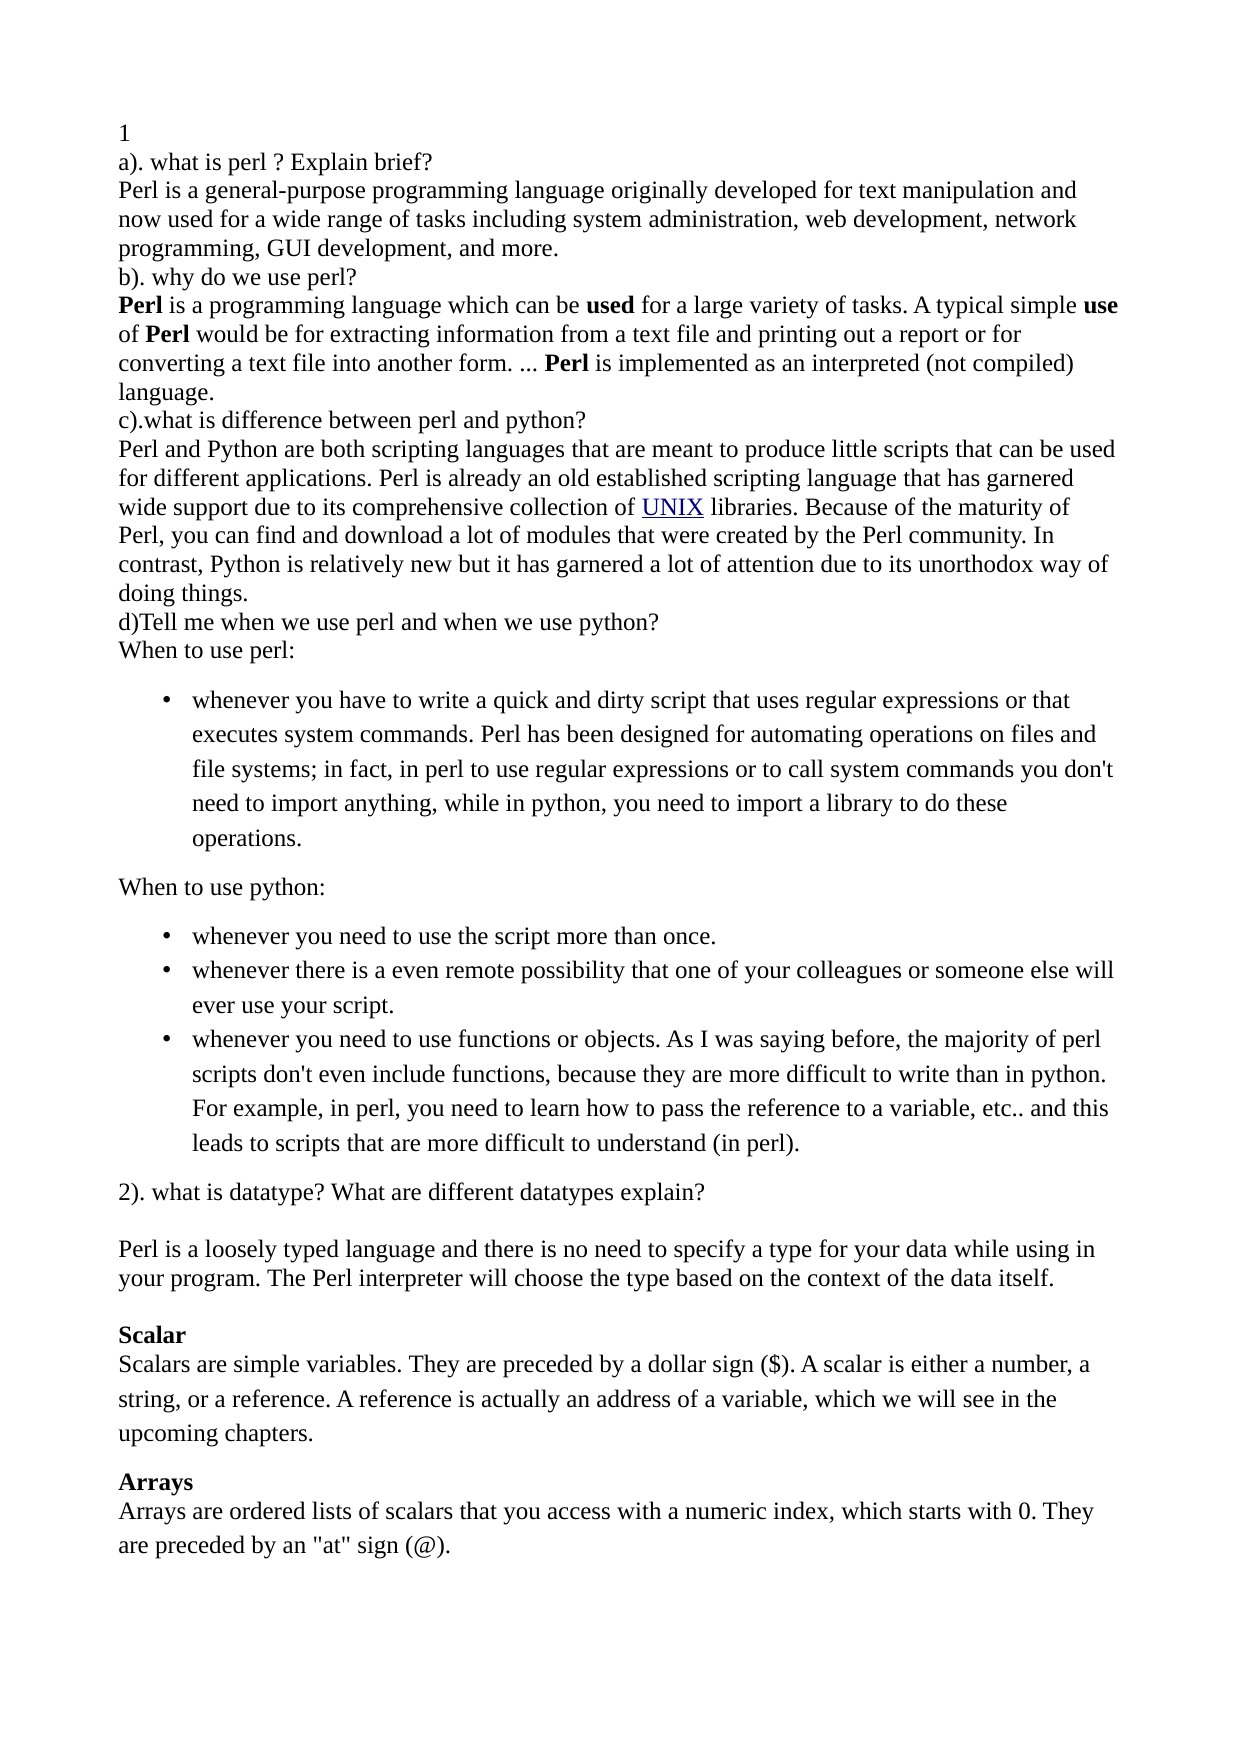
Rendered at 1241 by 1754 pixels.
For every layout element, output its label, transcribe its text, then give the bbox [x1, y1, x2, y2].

text Perl is a loosely typed language and there is no need to specify a type for your data while using in your program. The Perl interpreter will choose the type based on the context of the data itself. [118, 1234, 1122, 1292]
text c).what is difference between perl and python? [118, 406, 1122, 434]
text Perl is a programming language which can be used for a large variety of tasks. A typical simple use of Perl would be for extracting information from a text file and printing out a report or for converting a text file into another form. ... Perl is implemented as an interpreted (not compiled) language. [118, 291, 1122, 406]
text Arrays are ordered lists of scalars that you access with a numeric index, which starts with 0. They are preceded by an "at" sign (@). [118, 1496, 1122, 1559]
text When to use python: [118, 872, 1122, 900]
text Perl is a general-purpose programming language originally developed for text manipulation and now used for a wide range of tasks including system administration, web development, network programming, GUI development, and more. [118, 176, 1122, 262]
text Arrays [118, 1467, 1122, 1496]
text b). why do we use perl? [118, 262, 1122, 291]
text When to use perl: [118, 636, 1122, 664]
text 1 [118, 118, 1122, 147]
text d)Tell me when we use perl and when we use python? [118, 607, 1122, 636]
text 2). what is datatype? What are different datatypes explain? [118, 1177, 1122, 1205]
text Perl and Python are both scripting languages that are meant to produce little scripts that can be used for different applications. Perl is already an old established scripting language that has garnered wide support due to its comprehensive collection of UNIX libraries. Because of the maturity of Perl, you can find and download a lot of modules that were created by the Perl community. In contrast, Python is relatively new but it has garnered a lot of attention due to its unorthodox way of doing things. [118, 434, 1122, 607]
text a). what is perl ? Explain brief? [118, 147, 1122, 176]
text Scalar [118, 1320, 1122, 1349]
list whenever there is a even remote possibility that one of your colleagues or someone else will ever use your script. [162, 955, 1122, 1018]
list whenever you need to use the script more than once. [162, 921, 1122, 949]
list whenever you have to write a quick and dirty script that uses regular expressions or that executes system commands. Perl has been designed for automating operations on files and file systems; in fact, in perl to use regular expressions or to call system commands you don't need to import anything, while in python, you need to import a library to do these operations. [162, 685, 1122, 851]
list whenever you need to use functions or objects. As I was saying before, the majority of perl scripts don't even include functions, because they are more difficult to write than in python. For example, in perl, you need to learn how to pass the reference to a variable, etc.. and this leads to scripts that are more difficult to understand (in perl). [162, 1024, 1122, 1156]
text Scalars are simple variables. They are preceded by a dollar sign ($). A scalar is either a number, a string, or a reference. A reference is actually an address of a variable, which we will see in the upcoming chapters. [118, 1349, 1122, 1447]
